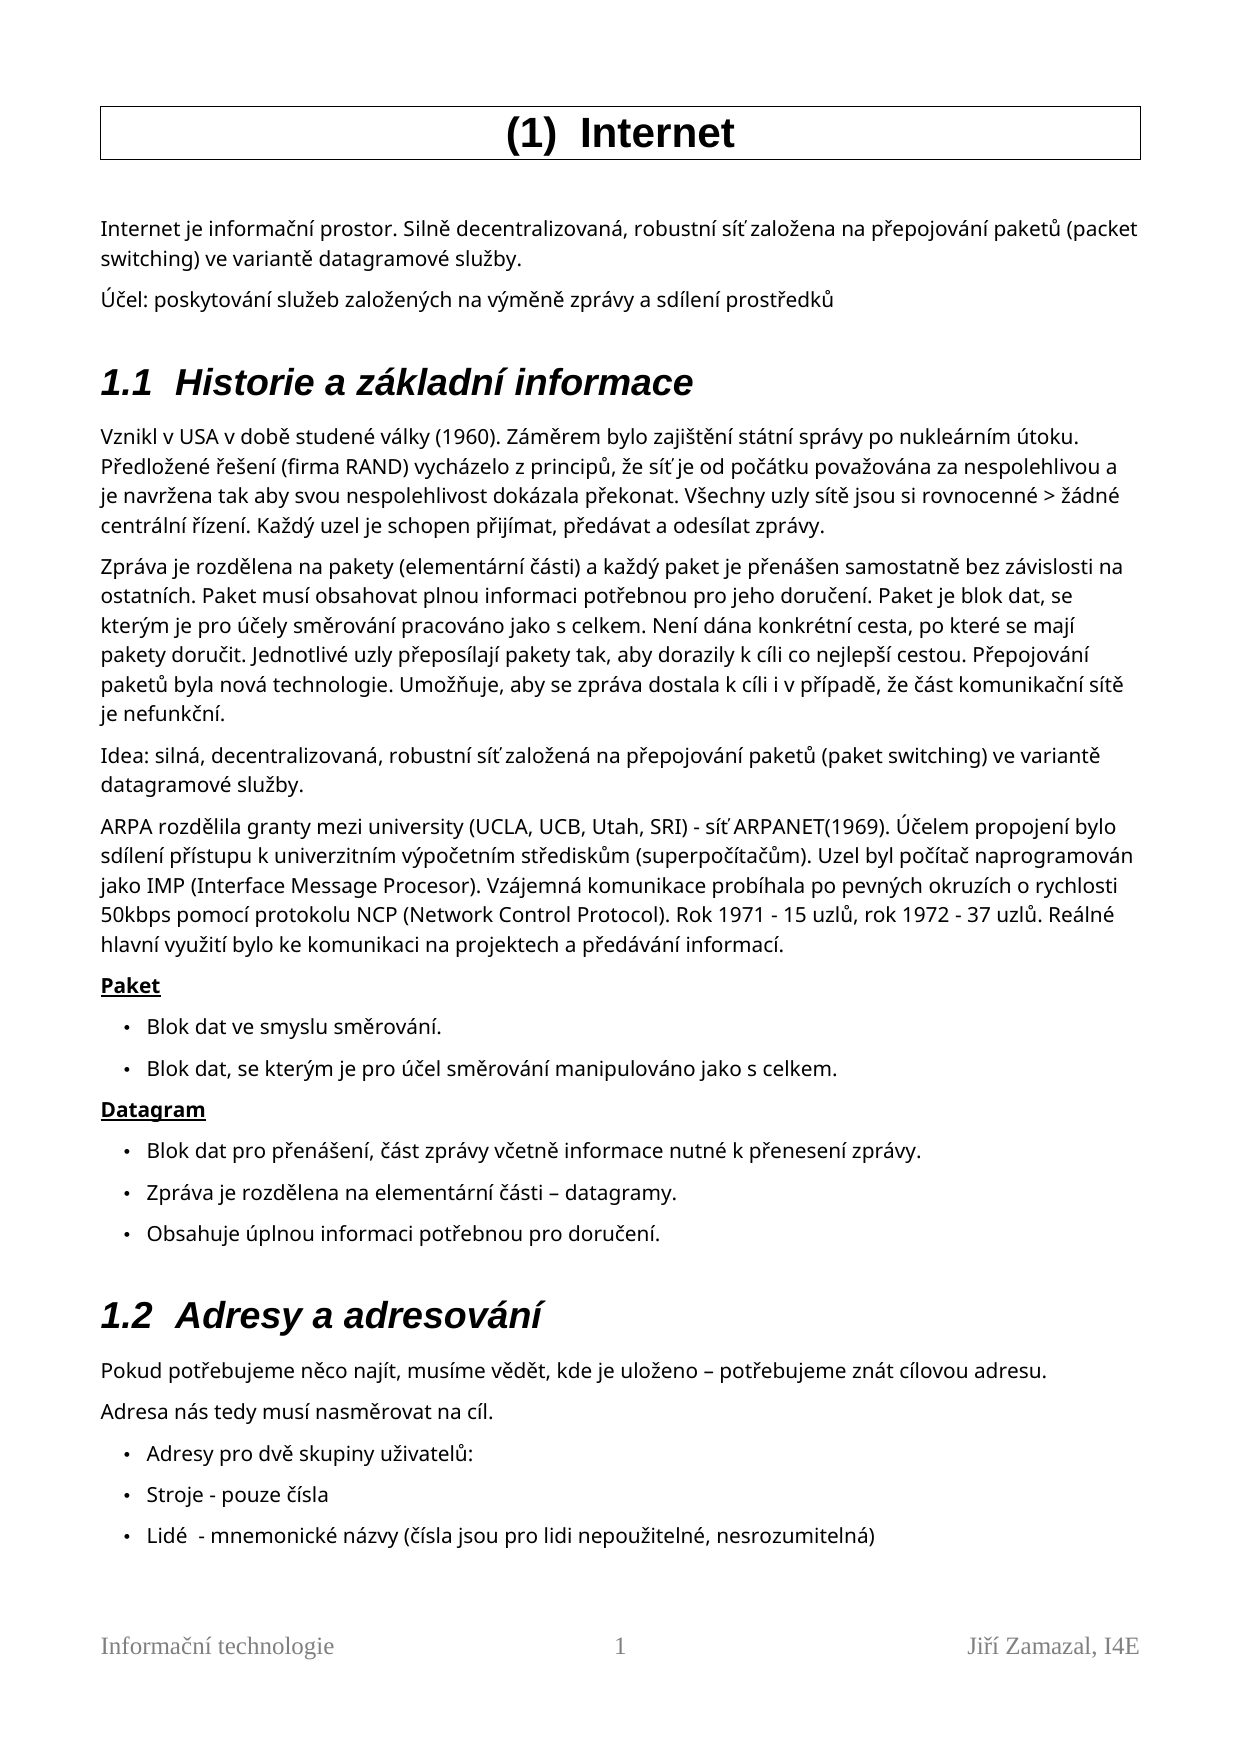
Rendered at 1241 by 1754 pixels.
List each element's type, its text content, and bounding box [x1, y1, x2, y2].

text Paket [100, 970, 1140, 999]
list Blok dat ve smyslu směrování. [123, 1011, 1140, 1041]
list Obsahuje úplnou informaci potřebnou pro doručení. [123, 1218, 1140, 1247]
list Zpráva je rozdělena na elementární části – datagramy. [123, 1177, 1140, 1206]
subtitle Internet [101, 107, 1140, 159]
text Datagram [100, 1094, 1140, 1123]
list Blok dat pro přenášení, část zprávy včetně informace nutné k přenesení zprávy. [123, 1135, 1140, 1165]
list Adresy pro dvě skupiny uživatelů: [123, 1438, 1140, 1467]
text Adresa nás tedy musí nasměrovat na cíl. [100, 1396, 1140, 1426]
list Stroje - pouze čísla [123, 1479, 1140, 1508]
text Internet je informační prostor. Silně decentralizovaná, robustní síť založena na přepojování paketů (packet switching) ve variantě datagramové služby. [100, 213, 1140, 272]
text Zpráva je rozdělena na pakety (elementární části) a každý paket je přenášen samostatně bez závislosti na ostatních. Paket musí obsahovat plnou informaci potřebnou pro jeho doručení. Paket je blok dat, se kterým je pro účely směrování pracováno jako s celkem. Není dána konkrétní cesta, po které se mají pakety doručit. Jednotlivé uzly přeposílají pakety tak, aby dorazily k cíli co nejlepší cestou. Přepojování paketů byla nová technologie. Umožňuje, aby se zpráva dostala k cíli i v případě, že část komunikační sítě je nefunkční. [100, 551, 1140, 728]
text Idea: silná, decentralizovaná, robustní síť založená na přepojování paketů (paket switching) ve variantě datagramové služby. [100, 740, 1140, 799]
text Účel: poskytování služeb založených na výměně zprávy a sdílení prostředků [100, 284, 1140, 314]
subtitle Historie a základní informace [100, 361, 1140, 403]
list Blok dat, se kterým je pro účel směrování manipulováno jako s celkem. [123, 1052, 1140, 1082]
text Pokud potřebujeme něco najít, musíme vědět, kde je uloženo – potřebujeme znát cílovou adresu. [100, 1355, 1140, 1384]
text Vznikl v USA v době studené války (1960). Záměrem bylo zajištění státní správy po nukleárním útoku. Předložené řešení (firma RAND) vycházelo z principů, že síť je od počátku považována za nespolehlivou a je navržena tak aby svou nespolehlivost dokázala překonat. Všechny uzly sítě jsou si rovnocenné > žádné centrální řízení. Každý uzel je schopen přijímat, předávat a odesílat zprávy. [100, 421, 1140, 539]
subtitle Adresy a adresování [100, 1295, 1140, 1337]
list Lidé - mnemonické názvy (čísla jsou pro lidi nepoužitelné, nesrozumitelná) [123, 1520, 1140, 1550]
text ARPA rozdělila granty mezi university (UCLA, UCB, Utah, SRI) - síť ARPANET(1969). Účelem propojení bylo sdílení přístupu k univerzitním výpočetním střediskům (superpočítačům). Uzel byl počítač naprogramován jako IMP (Interface Message Procesor). Vzájemná komunikace probíhala po pevných okruzích o rychlosti 50kbps pomocí protokolu NCP (Network Control Protocol). Rok 1971 - 15 uzlů, rok 1972 - 37 uzlů. Reálné hlavní využití bylo ke komunikaci na projektech a předávání informací. [100, 811, 1140, 958]
